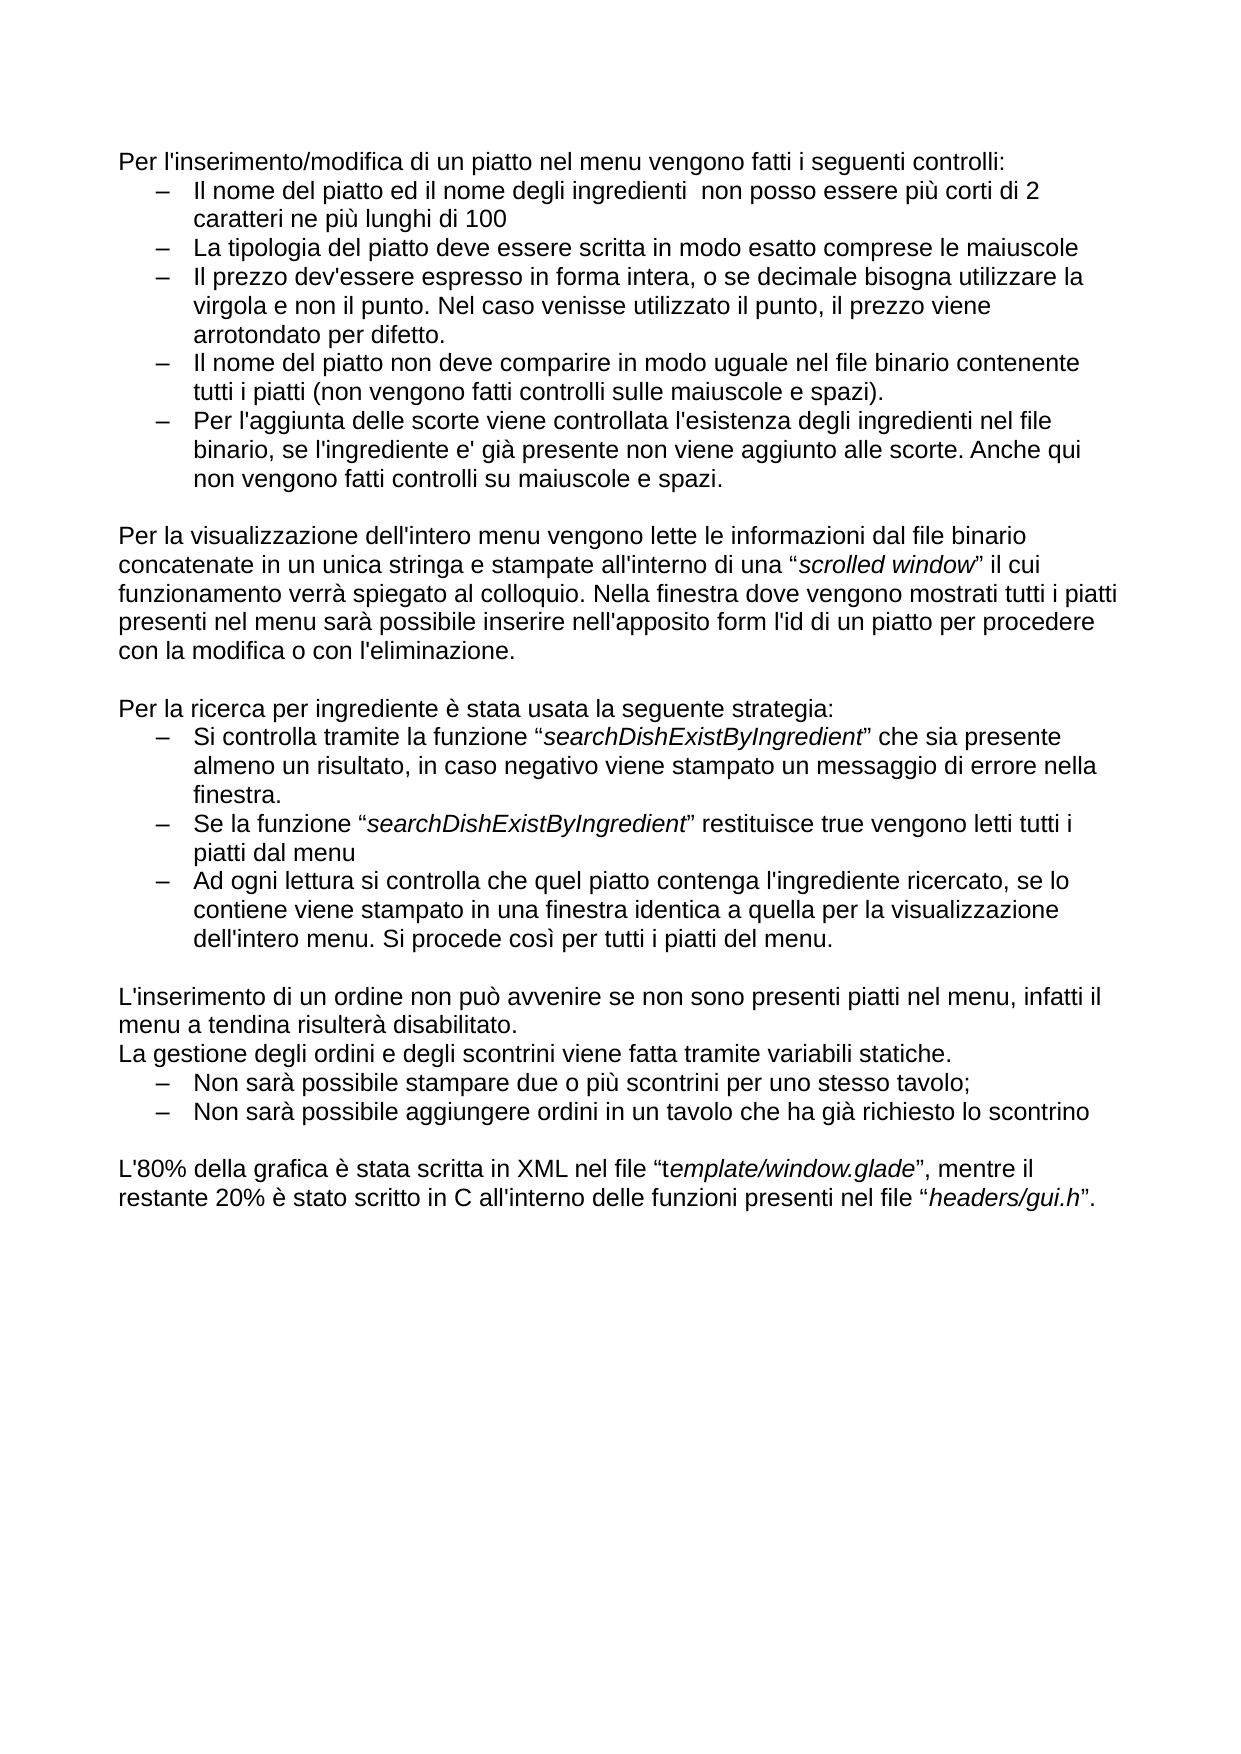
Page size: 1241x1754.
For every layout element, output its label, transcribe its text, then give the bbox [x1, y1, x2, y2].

list Il nome del piatto ed il nome degli ingredienti non posso essere più corti di 2 caratteri ne più lunghi di 100 [156, 176, 1122, 233]
text Per l'inserimento/modifica di un piatto nel menu vengono fatti i seguenti controlli: [118, 147, 1122, 176]
list Ad ogni lettura si controlla che quel piatto contenga l'ingrediente ricercato, se lo contiene viene stampato in una finestra identica a quella per la visualizzazione dell'intero menu. Si procede così per tutti i piatti del menu. [156, 866, 1122, 953]
text Per la visualizzazione dell'intero menu vengono lette le informazioni dal file binario concatenate in un unica stringa e stampate all'interno di una “scrolled window” il cui funzionamento verrà spiegato al colloquio. Nella finestra dove vengono mostrati tutti i piatti presenti nel menu sarà possibile inserire nell'apposito form l'id di un piatto per procedere con la modifica o con l'eliminazione. [118, 521, 1122, 665]
list Il prezzo dev'essere espresso in forma intera, o se decimale bisogna utilizzare la virgola e non il punto. Nel caso venisse utilizzato il punto, il prezzo viene arrotondato per difetto. [156, 262, 1122, 348]
text L'inserimento di un ordine non può avvenire se non sono presenti piatti nel menu, infatti il menu a tendina risulterà disabilitato. [118, 981, 1122, 1039]
text L'80% della grafica è stata scritta in XML nel file “template/window.glade”, mentre il restante 20% è stato scritto in C all'interno delle funzioni presenti nel file “headers/gui.h”. [118, 1154, 1122, 1212]
list La tipologia del piatto deve essere scritta in modo esatto comprese le maiuscole [156, 233, 1122, 262]
text La gestione degli ordini e degli scontrini viene fatta tramite variabili statiche. [118, 1039, 1122, 1068]
list Se la funzione “searchDishExistByIngredient” restituisce true vengono letti tutti i piatti dal menu [156, 809, 1122, 866]
list Non sarà possibile aggiungere ordini in un tavolo che ha già richiesto lo scontrino [156, 1097, 1122, 1125]
list Per l'aggiunta delle scorte viene controllata l'esistenza degli ingredienti nel file binario, se l'ingrediente e' già presente non viene aggiunto alle scorte. Anche qui non vengono fatti controlli su maiuscole e spazi. [156, 406, 1122, 492]
list Non sarà possibile stampare due o più scontrini per uno stesso tavolo; [156, 1068, 1122, 1097]
text Per la ricerca per ingrediente è stata usata la seguente strategia: [118, 694, 1122, 722]
list Il nome del piatto non deve comparire in modo uguale nel file binario contenente tutti i piatti (non vengono fatti controlli sulle maiuscole e spazi). [156, 348, 1122, 406]
list Si controlla tramite la funzione “searchDishExistByIngredient” che sia presente almeno un risultato, in caso negativo viene stampato un messaggio di errore nella finestra. [156, 722, 1122, 809]
